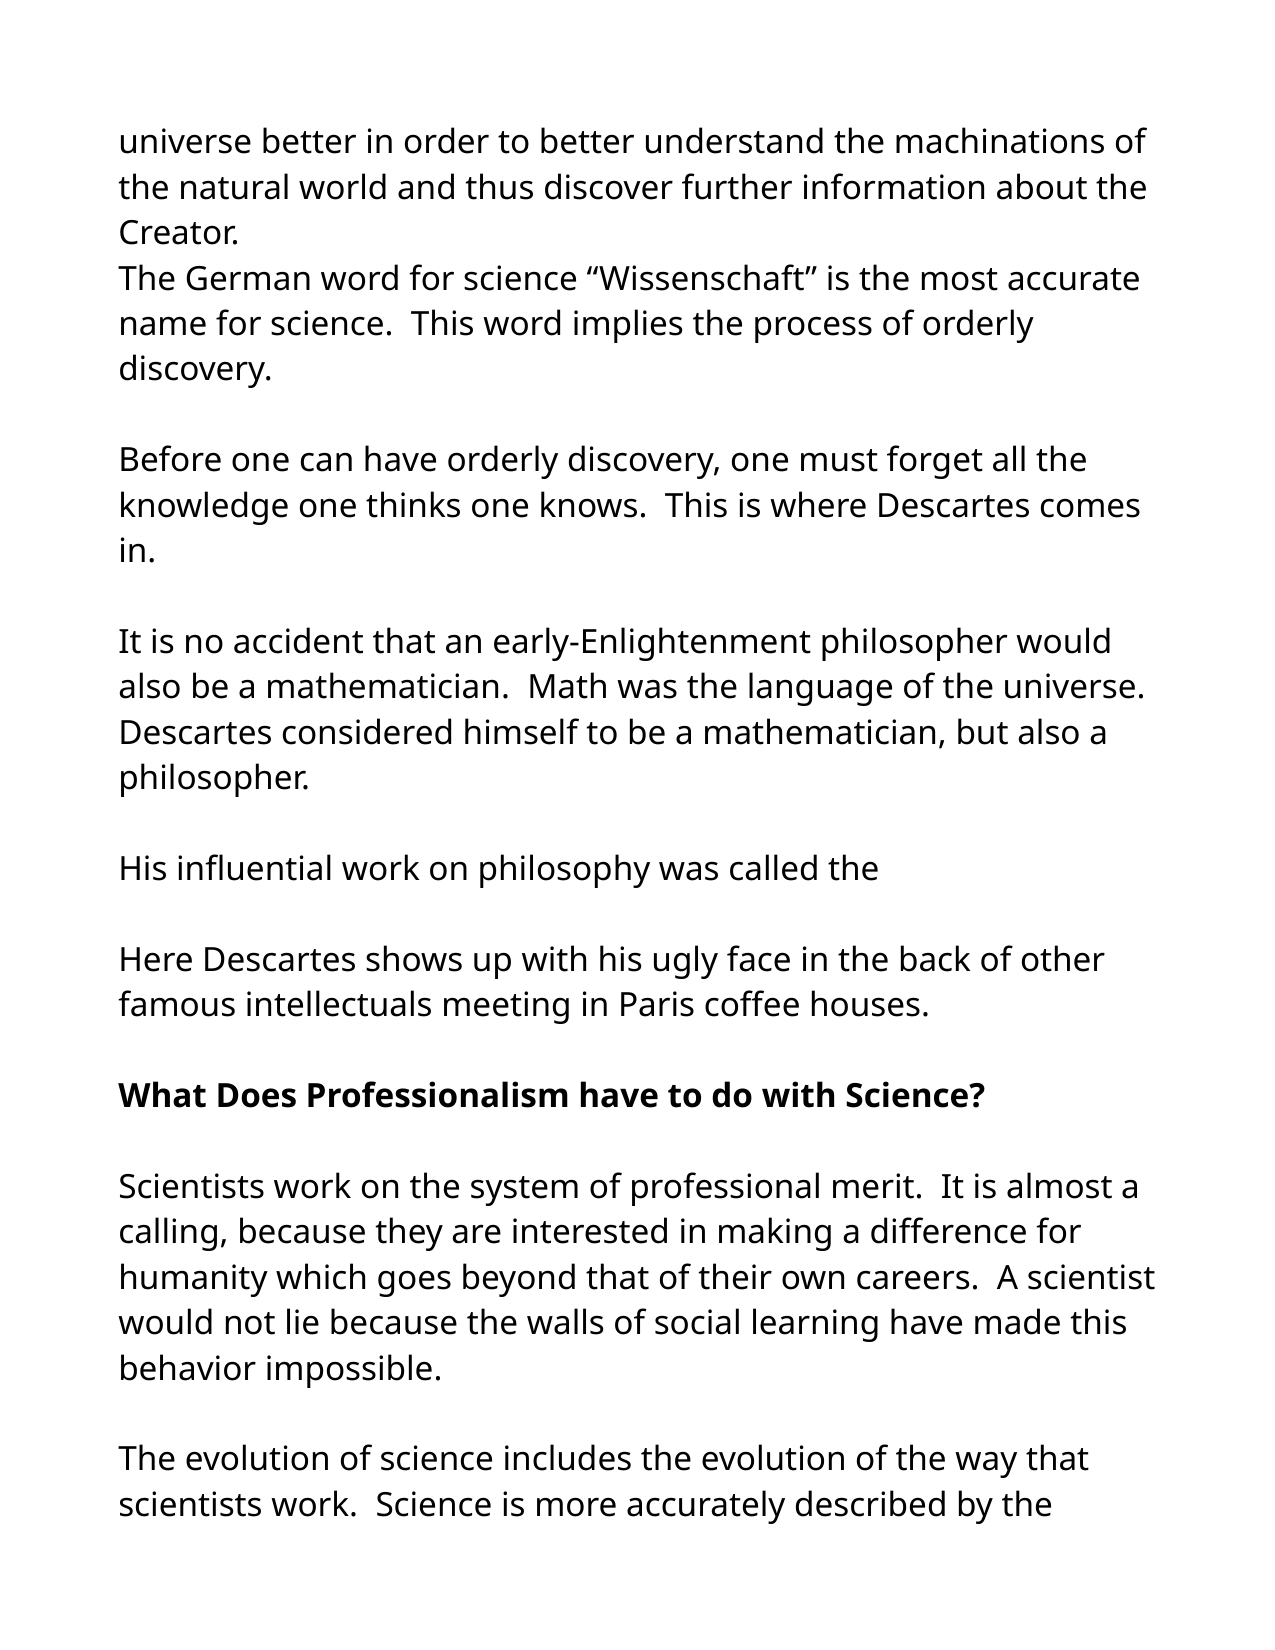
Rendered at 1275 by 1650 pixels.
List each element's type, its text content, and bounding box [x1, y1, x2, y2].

text Here Descartes shows up with his ugly face in the back of other famous intellectuals meeting in Paris coffee houses. [118, 936, 1157, 1026]
text Before one can have orderly discovery, one must forget all the knowledge one thinks one knows. This is where Descartes comes in. [118, 436, 1157, 572]
text The evolution of science includes the evolution of the way that scientists work. Science is more accurately described by the [118, 1435, 1157, 1526]
text His influential work on philosophy was called the [118, 845, 1157, 890]
text What Does Professionalism have to do with Science? [118, 1072, 1157, 1117]
text It is no accident that an early-Enlightenment philosopher would also be a mathematician. Math was the language of the universe. Descartes considered himself to be a mathematician, but also a philosopher. [118, 618, 1157, 799]
text universe better in order to better understand the machinations of the natural world and thus discover further information about the Creator. [118, 118, 1157, 254]
text The German word for science “Wissenschaft” is the most accurate name for science. This word implies the process of orderly discovery. [118, 254, 1157, 391]
text Scientists work on the system of professional merit. It is almost a calling, because they are interested in making a difference for humanity which goes beyond that of their own careers. A scientist would not lie because the walls of social learning have made this behavior impossible. [118, 1163, 1157, 1390]
